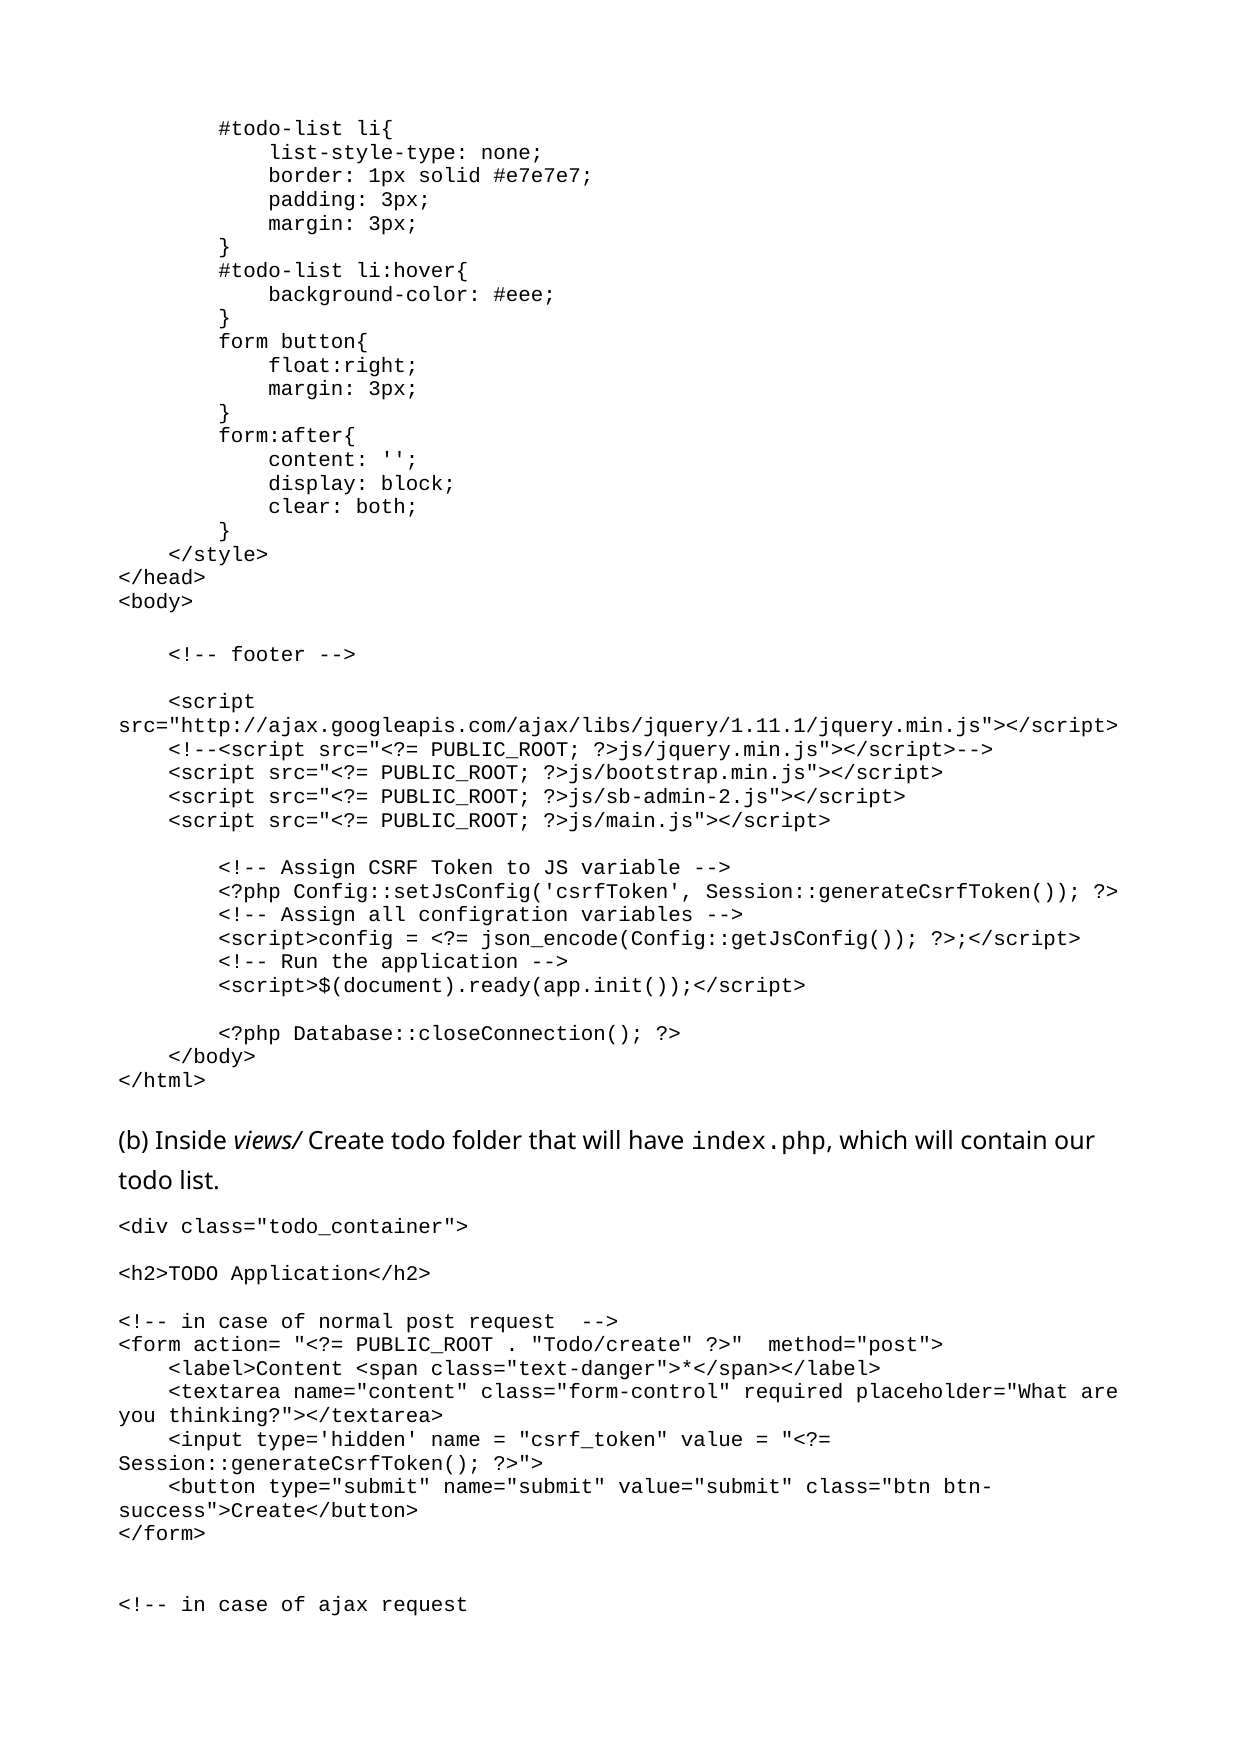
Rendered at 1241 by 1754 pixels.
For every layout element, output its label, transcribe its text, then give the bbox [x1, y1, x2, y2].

text padding: 3px; [118, 189, 1122, 213]
text <!--<script src="<?= PUBLIC_ROOT; ?>js/jquery.min.js"></script>--> [118, 739, 1122, 762]
text } [118, 236, 1122, 260]
text <script>config = <?= json_encode(Config::getJsConfig()); ?>;</script> [118, 928, 1122, 952]
text background-color: #eee; [118, 284, 1122, 307]
text </head> [118, 567, 1122, 591]
text display: block; [118, 473, 1122, 496]
text } [118, 307, 1122, 331]
text #todo-list li{ [118, 118, 1122, 142]
text <?php Database::closeConnection(); ?> [118, 1022, 1122, 1046]
text <?php Config::setJsConfig('csrfToken', Session::generateCsrfToken()); ?> [118, 881, 1122, 904]
text <script>$(document).ready(app.init());</script> [118, 975, 1122, 999]
text <script src="<?= PUBLIC_ROOT; ?>js/bootstrap.min.js"></script> [118, 762, 1122, 786]
text form:after{ [118, 426, 1122, 449]
text } [118, 520, 1122, 544]
text <body> [118, 591, 1122, 615]
text </html> [118, 1070, 1122, 1093]
text <!-- Assign all configration variables --> [118, 904, 1122, 928]
text <!-- footer --> [118, 644, 1122, 668]
text <div class="todo_container"> [118, 1216, 1122, 1240]
text #todo-list li:hover{ [118, 260, 1122, 284]
text list-style-type: none; [118, 142, 1122, 165]
text <label>Content <span class="text-danger">*</span></label> [118, 1358, 1122, 1382]
text <!-- Run the application --> [118, 952, 1122, 975]
text </form> [118, 1523, 1122, 1547]
text <form action= "<?= PUBLIC_ROOT . "Todo/create" ?>" method="post"> [118, 1334, 1122, 1358]
text <!-- in case of normal post request --> [118, 1311, 1122, 1334]
text (b) Inside views/ Create todo folder that will have index.php, which will contain our todo list. [118, 1123, 1122, 1196]
text <textarea name="content" class="form-control" required placeholder="What are you thinking?"></textarea> [118, 1382, 1122, 1429]
text </style> [118, 544, 1122, 567]
text } [118, 402, 1122, 426]
text <script src="<?= PUBLIC_ROOT; ?>js/main.js"></script> [118, 810, 1122, 833]
text <script src="<?= PUBLIC_ROOT; ?>js/sb-admin-2.js"></script> [118, 786, 1122, 810]
text <input type='hidden' name = "csrf_token" value = "<?= Session::generateCsrfToken(); ?>"> [118, 1429, 1122, 1476]
text <!-- in case of ajax request [118, 1594, 1122, 1618]
text </body> [118, 1046, 1122, 1070]
text <button type="submit" name="submit" value="submit" class="btn btn-success">Create</button> [118, 1476, 1122, 1523]
text float:right; [118, 354, 1122, 378]
text content: ''; [118, 449, 1122, 473]
text <h2>TODO Application</h2> [118, 1263, 1122, 1287]
text form button{ [118, 331, 1122, 354]
text margin: 3px; [118, 213, 1122, 236]
text clear: both; [118, 496, 1122, 520]
text border: 1px solid #e7e7e7; [118, 165, 1122, 189]
text <!-- Assign CSRF Token to JS variable --> [118, 857, 1122, 881]
text margin: 3px; [118, 378, 1122, 402]
text <script src="http://ajax.googleapis.com/ajax/libs/jquery/1.11.1/jquery.min.js"></script> [118, 691, 1122, 739]
